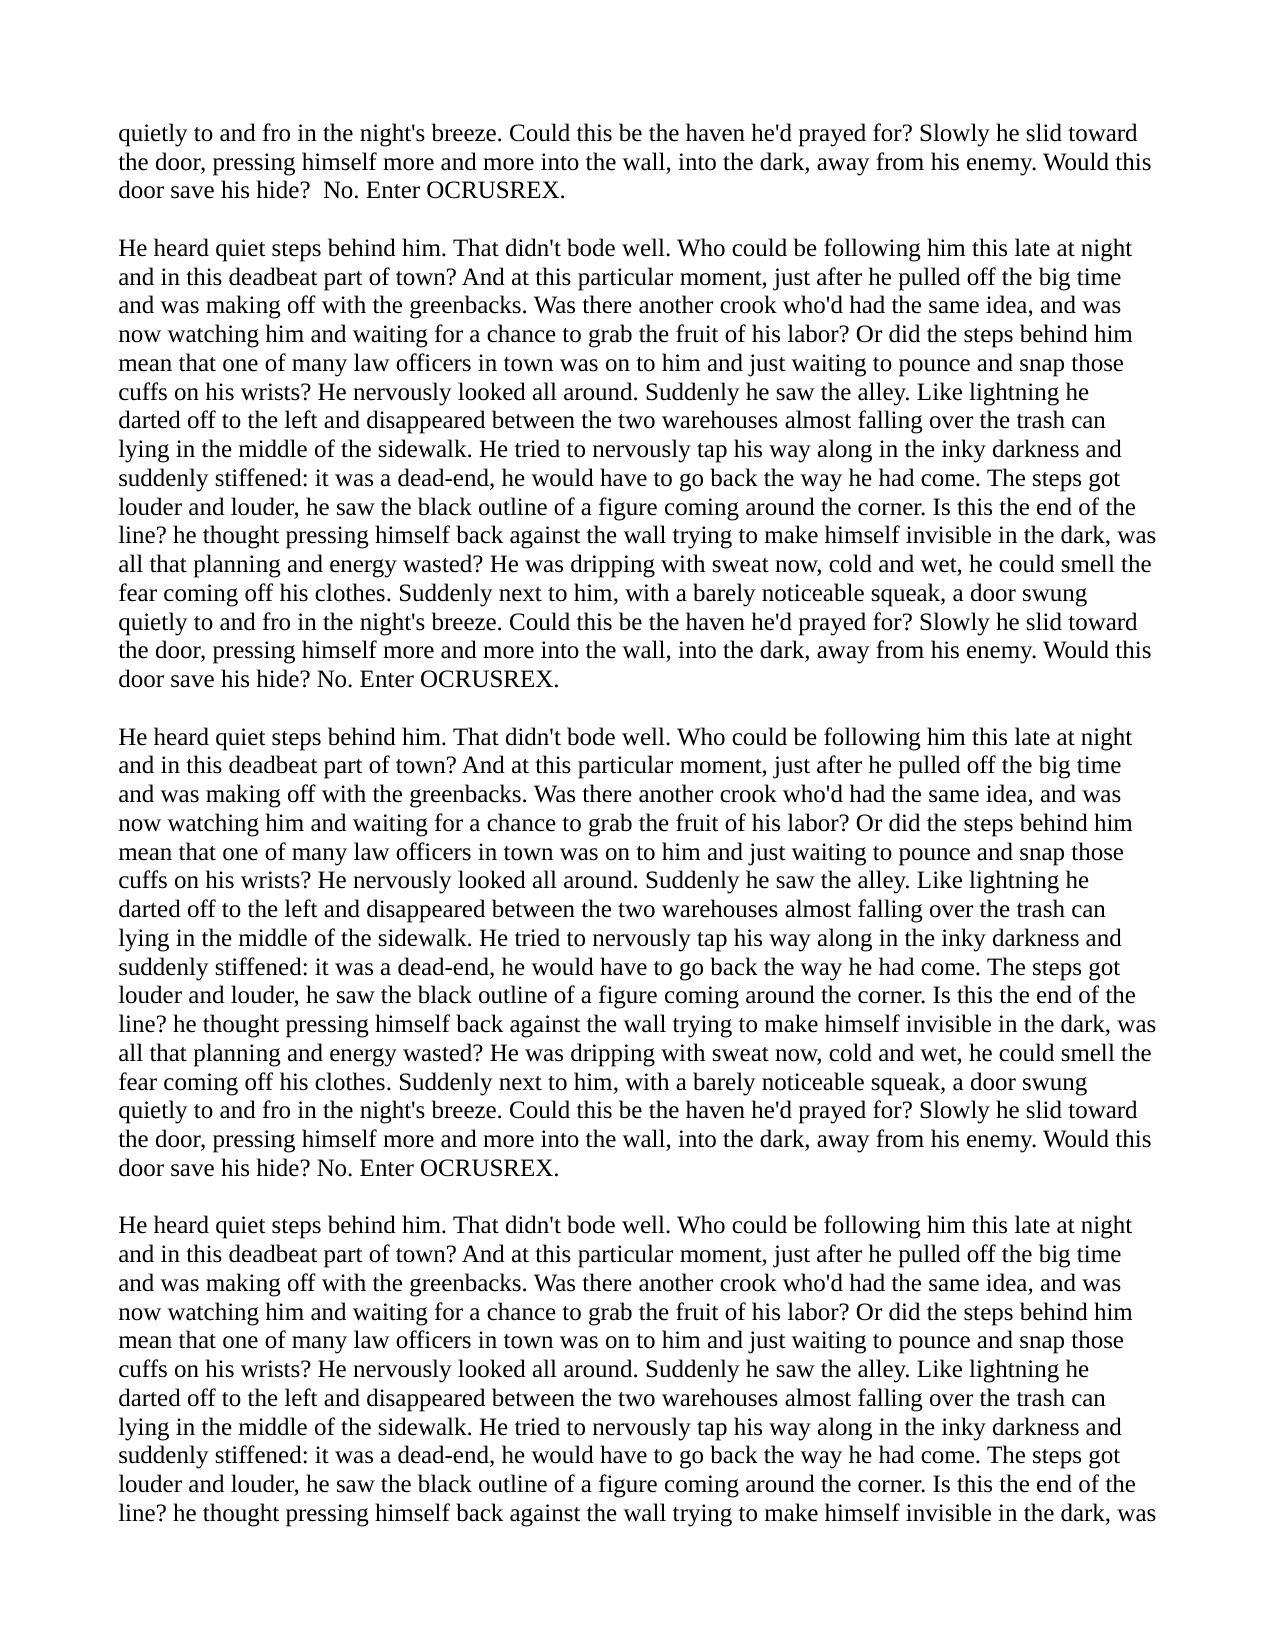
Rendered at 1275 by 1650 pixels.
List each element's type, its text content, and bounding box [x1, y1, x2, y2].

text quietly to and fro in the night's breeze. Could this be the haven he'd prayed for? Slowly he slid toward the door, pressing himself more and more into the wall, into the dark, away from his enemy. Would this door save his hide? No. Enter OCRUSREX. [118, 118, 1157, 204]
text He heard quiet steps behind him. That didn't bode well. Who could be following him this late at night and in this deadbeat part of town? And at this particular moment, just after he pulled off the big time and was making off with the greenbacks. Was there another crook who'd had the same idea, and was now watching him and waiting for a chance to grab the fruit of his labor? Or did the steps behind him mean that one of many law officers in town was on to him and just waiting to pounce and snap those cuffs on his wrists? He nervously looked all around. Suddenly he saw the alley. Like lightning he darted off to the left and disappeared between the two warehouses almost falling over the trash can lying in the middle of the sidewalk. He tried to nervously tap his way along in the inky darkness and suddenly stiffened: it was a dead-end, he would have to go back the way he had come. The steps got louder and louder, he saw the black outline of a figure coming around the corner. Is this the end of the line? he thought pressing himself back against the wall trying to make himself invisible in the dark, was [118, 1211, 1157, 1527]
text He heard quiet steps behind him. That didn't bode well. Who could be following him this late at night and in this deadbeat part of town? And at this particular moment, just after he pulled off the big time and was making off with the greenbacks. Was there another crook who'd had the same idea, and was now watching him and waiting for a chance to grab the fruit of his labor? Or did the steps behind him mean that one of many law officers in town was on to him and just waiting to pounce and snap those cuffs on his wrists? He nervously looked all around. Suddenly he saw the alley. Like lightning he darted off to the left and disappeared between the two warehouses almost falling over the trash can lying in the middle of the sidewalk. He tried to nervously tap his way along in the inky darkness and suddenly stiffened: it was a dead-end, he would have to go back the way he had come. The steps got louder and louder, he saw the black outline of a figure coming around the corner. Is this the end of the line? he thought pressing himself back against the wall trying to make himself invisible in the dark, was all that planning and energy wasted? He was dripping with sweat now, cold and wet, he could smell the fear coming off his clothes. Suddenly next to him, with a barely noticeable squeak, a door swung quietly to and fro in the night's breeze. Could this be the haven he'd prayed for? Slowly he slid toward the door, pressing himself more and more into the wall, into the dark, away from his enemy. Would this door save his hide? No. Enter OCRUSREX. [118, 233, 1157, 693]
text He heard quiet steps behind him. That didn't bode well. Who could be following him this late at night and in this deadbeat part of town? And at this particular moment, just after he pulled off the big time and was making off with the greenbacks. Was there another crook who'd had the same idea, and was now watching him and waiting for a chance to grab the fruit of his labor? Or did the steps behind him mean that one of many law officers in town was on to him and just waiting to pounce and snap those cuffs on his wrists? He nervously looked all around. Suddenly he saw the alley. Like lightning he darted off to the left and disappeared between the two warehouses almost falling over the trash can lying in the middle of the sidewalk. He tried to nervously tap his way along in the inky darkness and suddenly stiffened: it was a dead-end, he would have to go back the way he had come. The steps got louder and louder, he saw the black outline of a figure coming around the corner. Is this the end of the line? he thought pressing himself back against the wall trying to make himself invisible in the dark, was all that planning and energy wasted? He was dripping with sweat now, cold and wet, he could smell the fear coming off his clothes. Suddenly next to him, with a barely noticeable squeak, a door swung quietly to and fro in the night's breeze. Could this be the haven he'd prayed for? Slowly he slid toward the door, pressing himself more and more into the wall, into the dark, away from his enemy. Would this door save his hide? No. Enter OCRUSREX. [118, 722, 1157, 1182]
